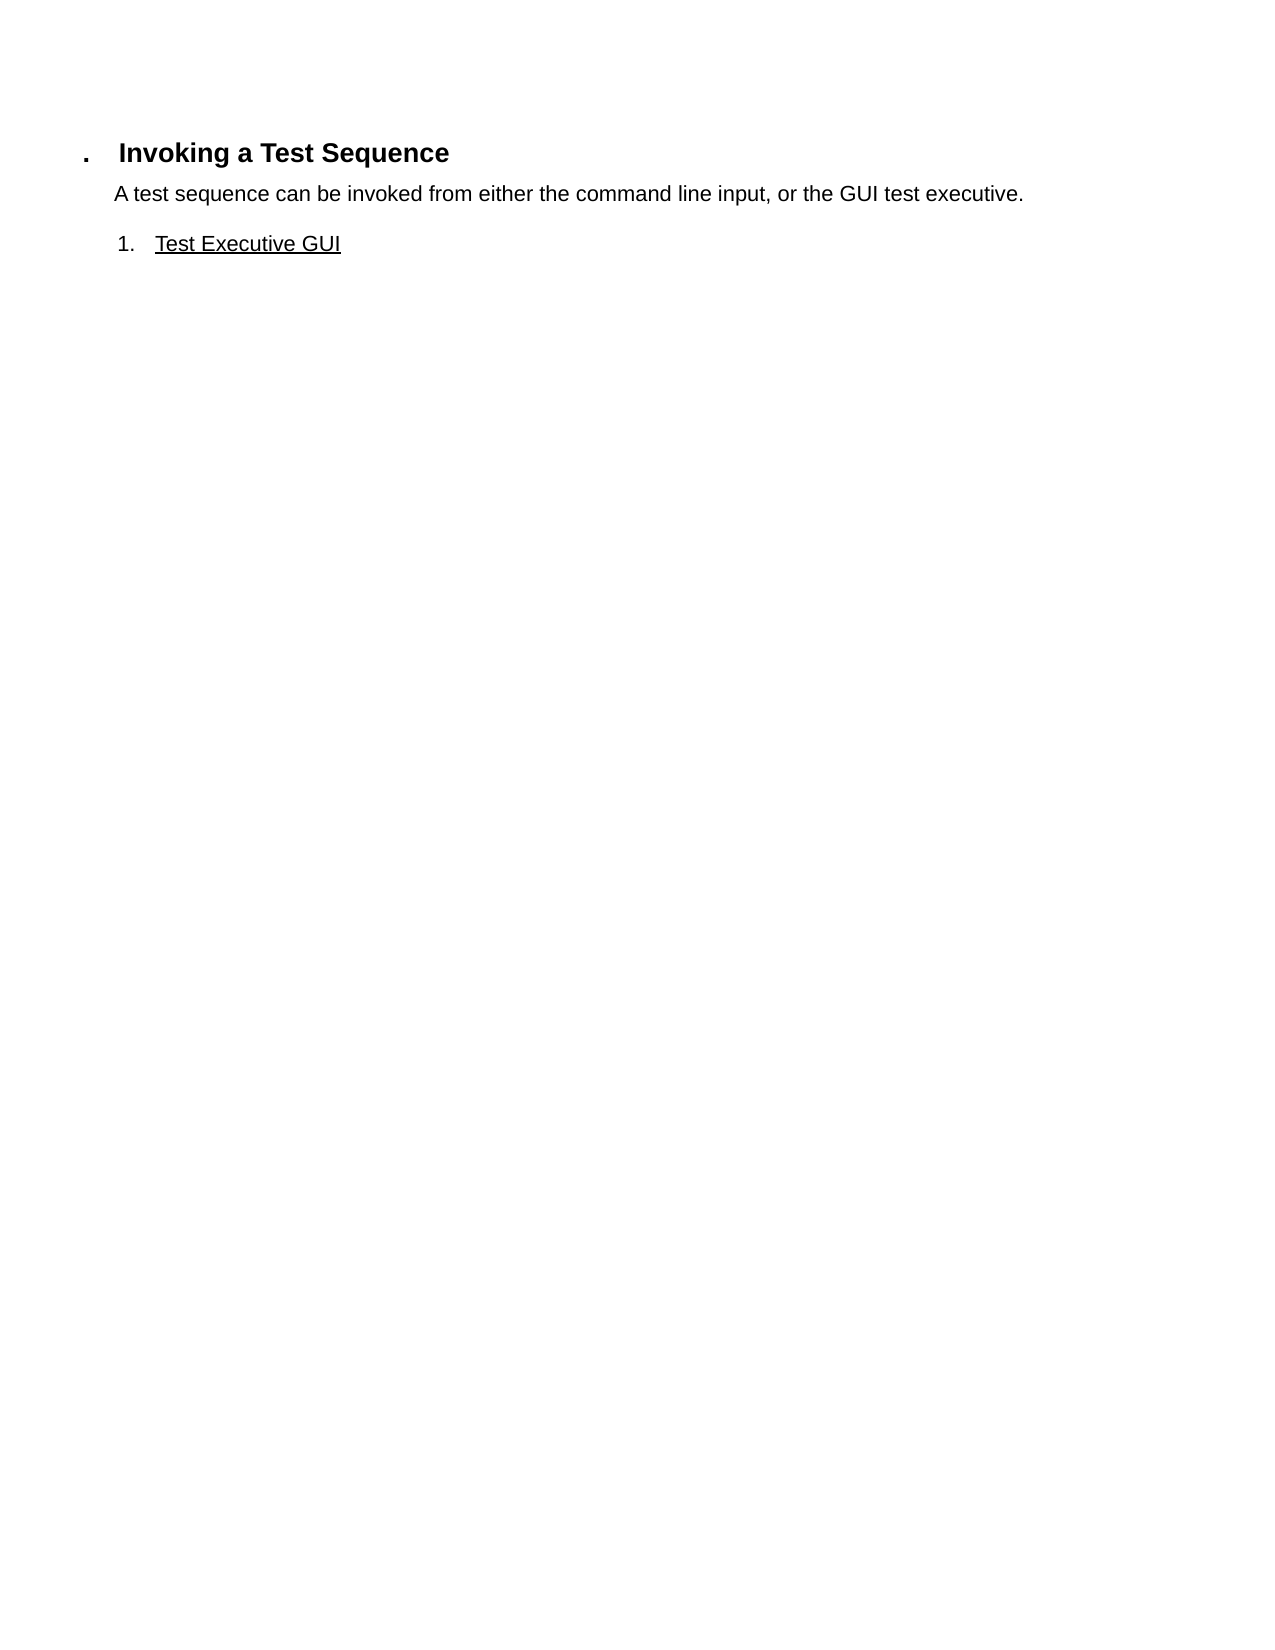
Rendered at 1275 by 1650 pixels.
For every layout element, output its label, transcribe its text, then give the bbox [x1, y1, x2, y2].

subtitle Test Executive GUI [111, 231, 1200, 256]
subtitle Invoking a Test Sequence [75, 137, 1200, 169]
text A test sequence can be invoked from either the command line input, or the GUI test executive. [114, 181, 1200, 206]
